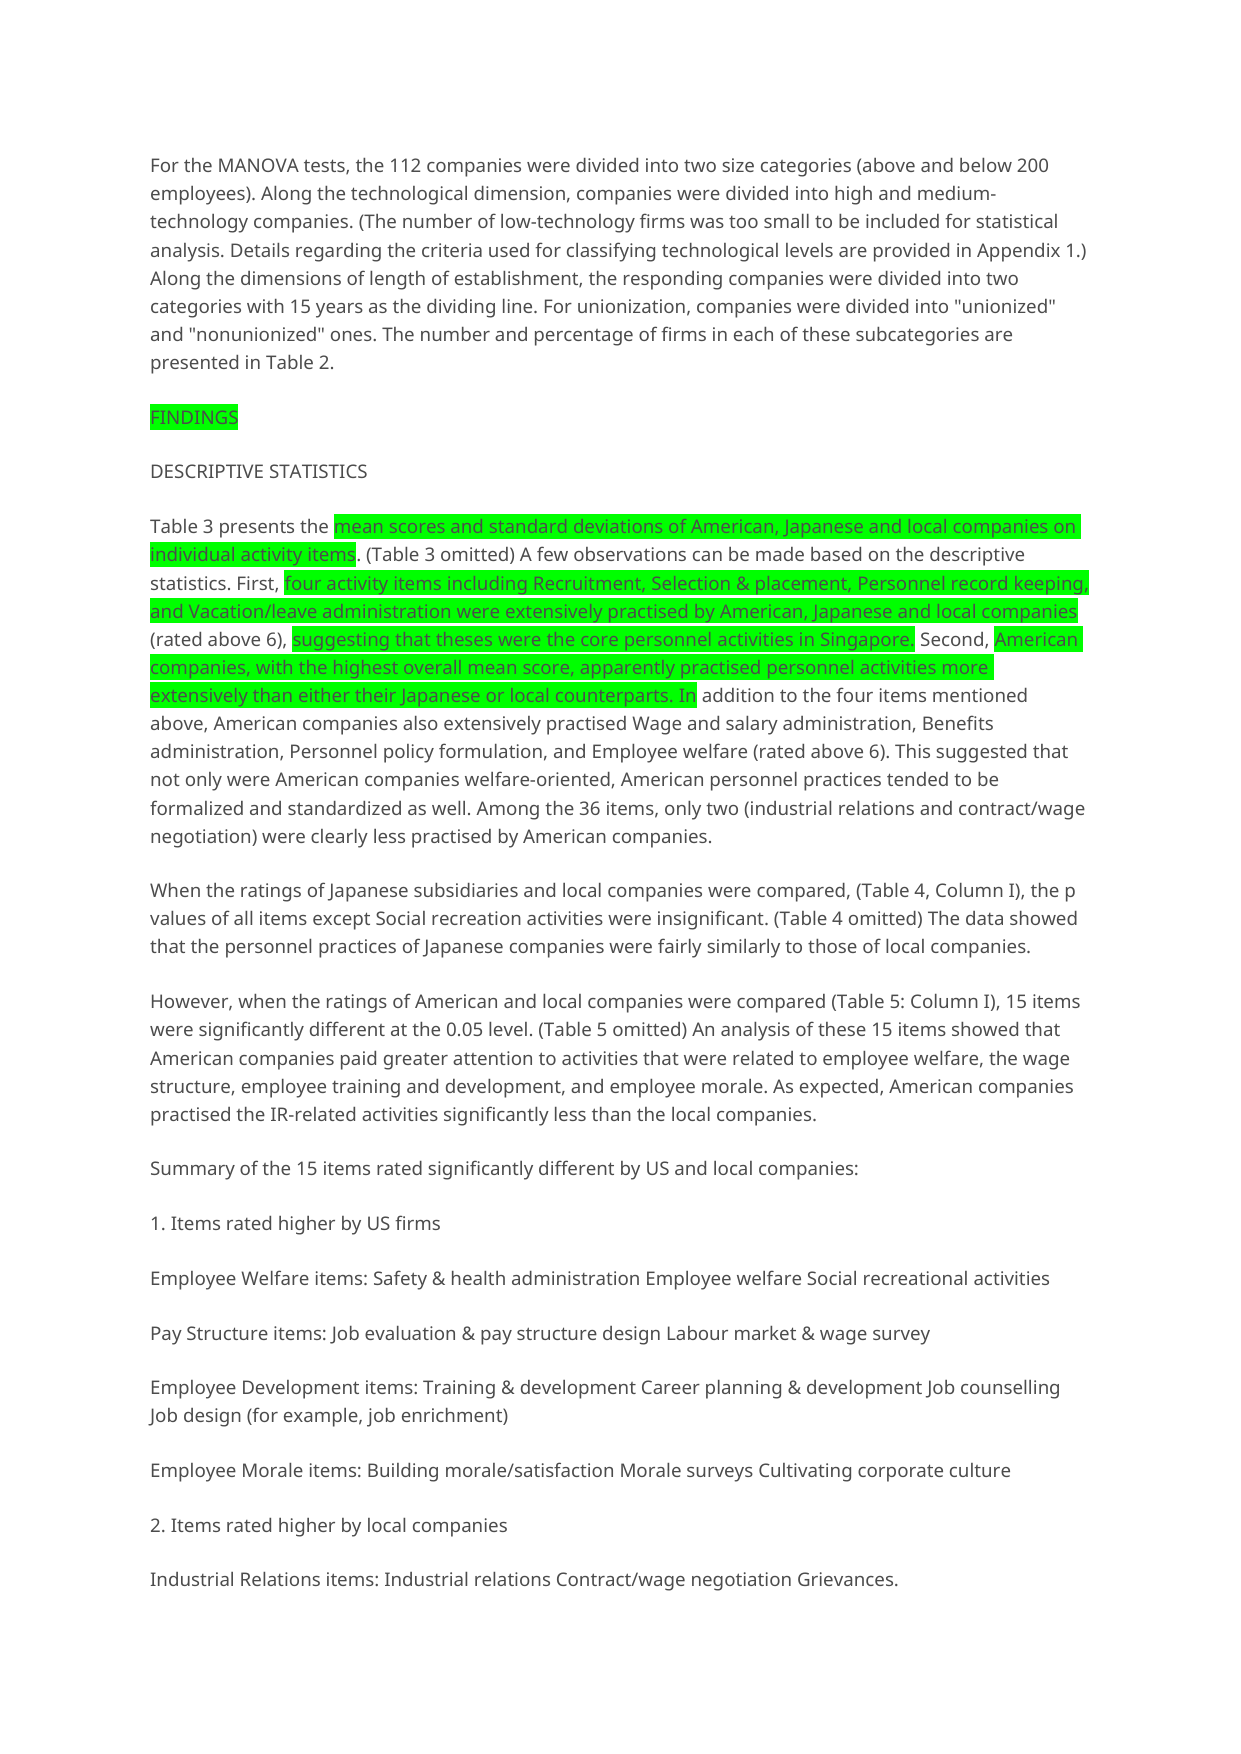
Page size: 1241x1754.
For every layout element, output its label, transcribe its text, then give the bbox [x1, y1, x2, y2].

text 2. Items rated higher by local companies [150, 1509, 1090, 1537]
text When the ratings of Japanese subsidiaries and local companies were compared, (Table 4, Column I), the p values of all items except Social recreation activities were insignificant. (Table 4 omitted) The data showed that the personnel practices of Japanese companies were fairly similarly to those of local companies. [150, 875, 1090, 959]
text Industrial Relations items: Industrial relations Contract/wage negotiation Grievances. [150, 1564, 1090, 1592]
text Pay Structure items: Job evaluation & pay structure design Labour market & wage survey [150, 1317, 1090, 1345]
text Summary of the 15 items rated significantly different by US and local companies: [150, 1153, 1090, 1181]
text For the MANOVA tests, the 112 companies were divided into two size categories (above and below 200 employees). Along the technological dimension, companies were divided into high and medium-technology companies. (The number of low-technology firms was too small to be included for statistical analysis. Details regarding the criteria used for classifying technological levels are provided in Appendix 1.) Along the dimensions of length of establishment, the responding companies were divided into two categories with 15 years as the dividing line. For unionization, companies were divided into "unionized" and "nonunionized" ones. The number and percentage of firms in each of these subcategories are presented in Table 2. [150, 150, 1090, 375]
text FINDINGS [150, 402, 1090, 430]
text However, when the ratings of American and local companies were compared (Table 5: Column I), 15 items were significantly different at the 0.05 level. (Table 5 omitted) An analysis of these 15 items showed that American companies paid greater attention to activities that were related to employee welfare, the wage structure, employee training and development, and employee morale. As expected, American companies practised the IR-related activities significantly less than the local companies. [150, 986, 1090, 1127]
text 1. Items rated higher by US firms [150, 1208, 1090, 1236]
text DESCRIPTIVE STATISTICS [150, 456, 1090, 484]
text Employee Morale items: Building morale/satisfaction Morale surveys Cultivating corporate culture [150, 1455, 1090, 1483]
text Employee Development items: Training & development Career planning & development Job counselling Job design (for example, job enrichment) [150, 1372, 1090, 1428]
text Table 3 presents the mean scores and standard deviations of American, Japanese and local companies on individual activity items. (Table 3 omitted) A few observations can be made based on the descriptive statistics. First, four activity items including Recruitment, Selection & placement, Personnel record keeping, and Vacation/leave administration were extensively practised by American, Japanese and local companies (rated above 6), suggesting that theses were the core personnel activities in Singapore. Second, American companies, with the highest overall mean score, apparently practised personnel activities more extensively than either their Japanese or local counterparts. In addition to the four items mentioned above, American companies also extensively practised Wage and salary administration, Benefits administration, Personnel policy formulation, and Employee welfare (rated above 6). This suggested that not only were American companies welfare-oriented, American personnel practices tended to be formalized and standardized as well. Among the 36 items, only two (industrial relations and contract/wage negotiation) were clearly less practised by American companies. [150, 511, 1090, 848]
text Employee Welfare items: Safety & health administration Employee welfare Social recreational activities [150, 1262, 1090, 1291]
